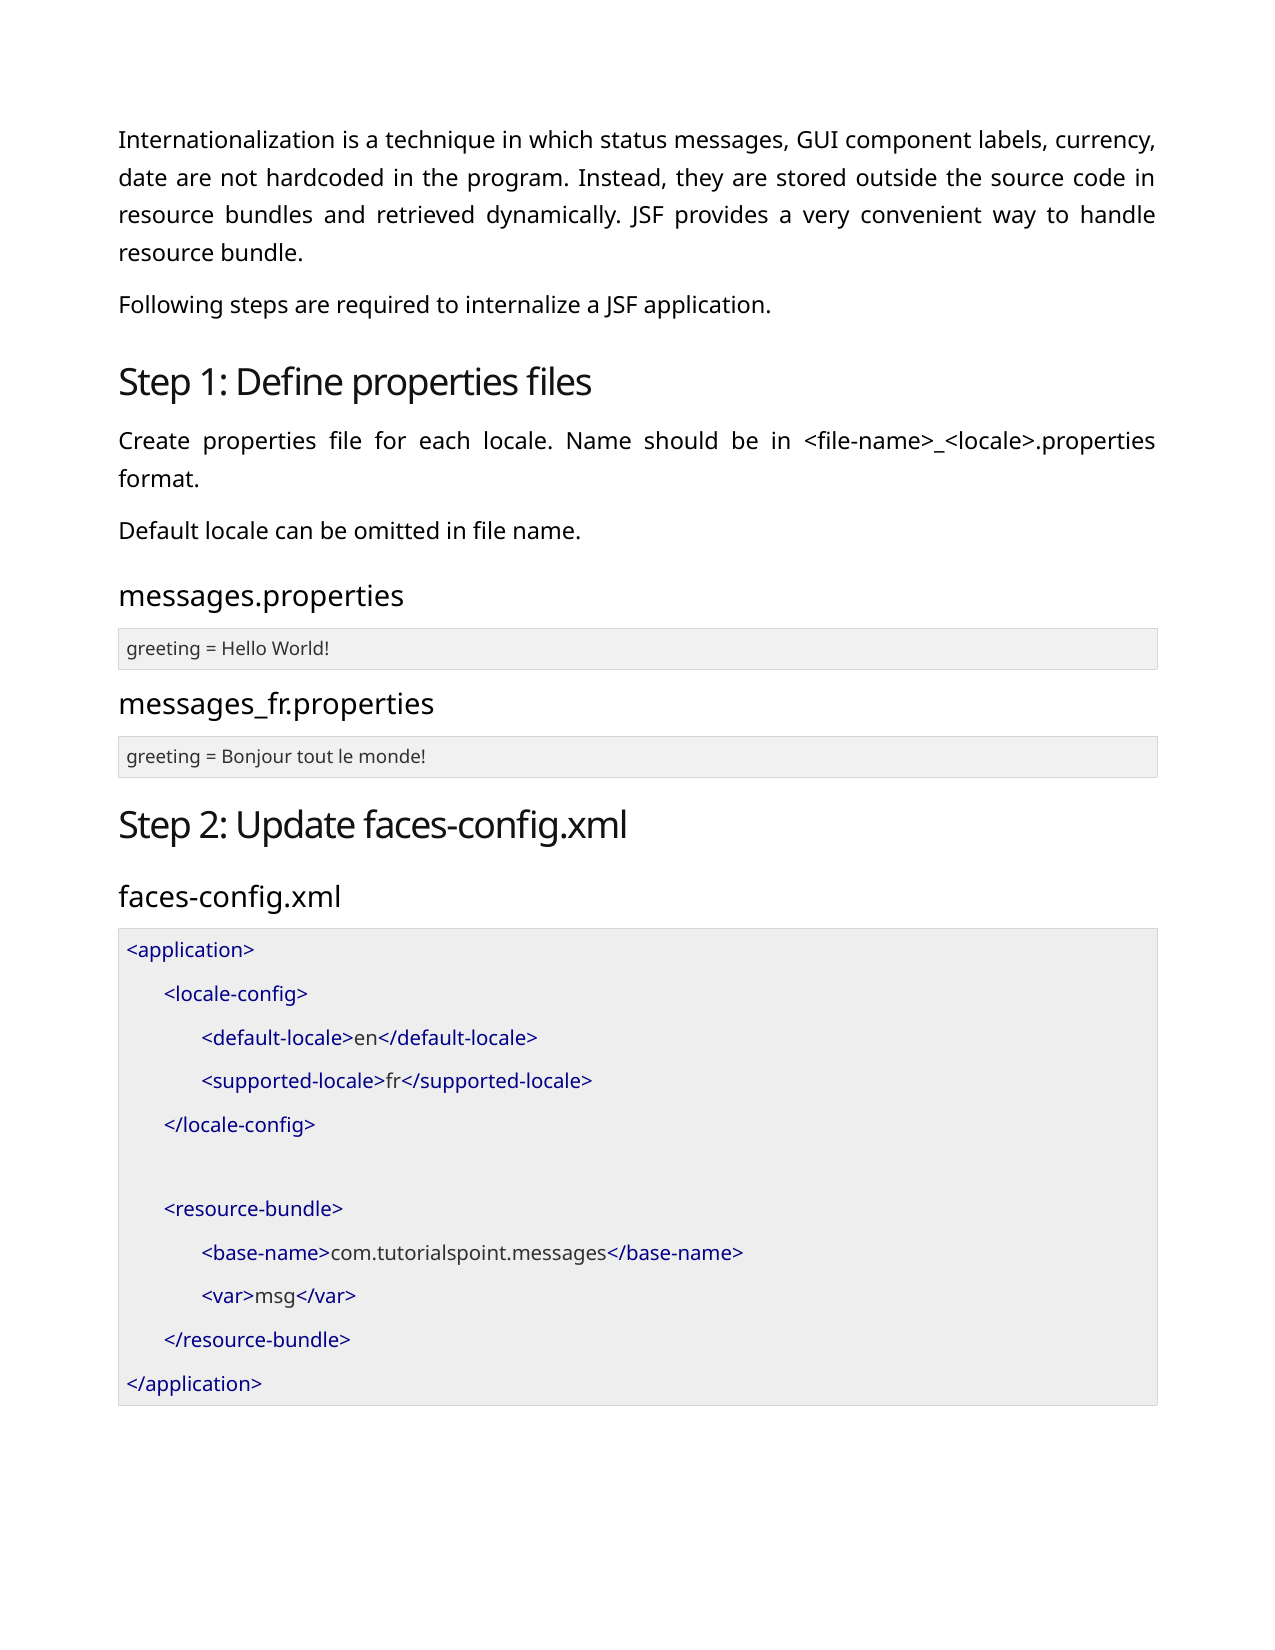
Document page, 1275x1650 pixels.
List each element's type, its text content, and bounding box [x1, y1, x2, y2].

text <base-name>com.tutorialspoint.messages</base-name> [119, 1230, 1157, 1266]
text greeting = Bonjour tout le monde! [119, 737, 1157, 777]
text Create properties file for each locale. Name should be in <file-name>_<locale>.properties format. [118, 419, 1157, 494]
text greeting = Hello World! [119, 629, 1157, 669]
text Internationalization is a technique in which status messages, GUI component labels, currency, date are not hardcoded in the program. Instead, they are stored outside the source code in resource bundles and retrieved dynamically. JSF provides a very convenient way to handle resource bundle. [118, 118, 1157, 268]
text <locale-config> [119, 972, 1157, 1007]
subtitle Step 2: Update faces-config.xml [118, 798, 1157, 849]
subtitle Step 1: Define properties files [118, 356, 1157, 407]
text </locale-config> [119, 1102, 1157, 1138]
text <resource-bundle> [119, 1187, 1157, 1223]
subtitle faces-config.xml [118, 876, 1157, 916]
text </resource-bundle> [119, 1318, 1157, 1354]
text <default-locale>en</default-locale> [119, 1015, 1157, 1051]
subtitle messages_fr.properties [118, 683, 1157, 723]
text <var>msg</var> [119, 1274, 1157, 1310]
subtitle messages.properties [118, 575, 1157, 615]
text Default locale can be omitted in file name. [118, 509, 1157, 546]
text Following steps are required to internalize a JSF application. [118, 283, 1157, 320]
text <supported-locale>fr</supported-locale> [119, 1059, 1157, 1095]
text </application> [119, 1361, 1157, 1405]
text <application> [119, 929, 1157, 964]
